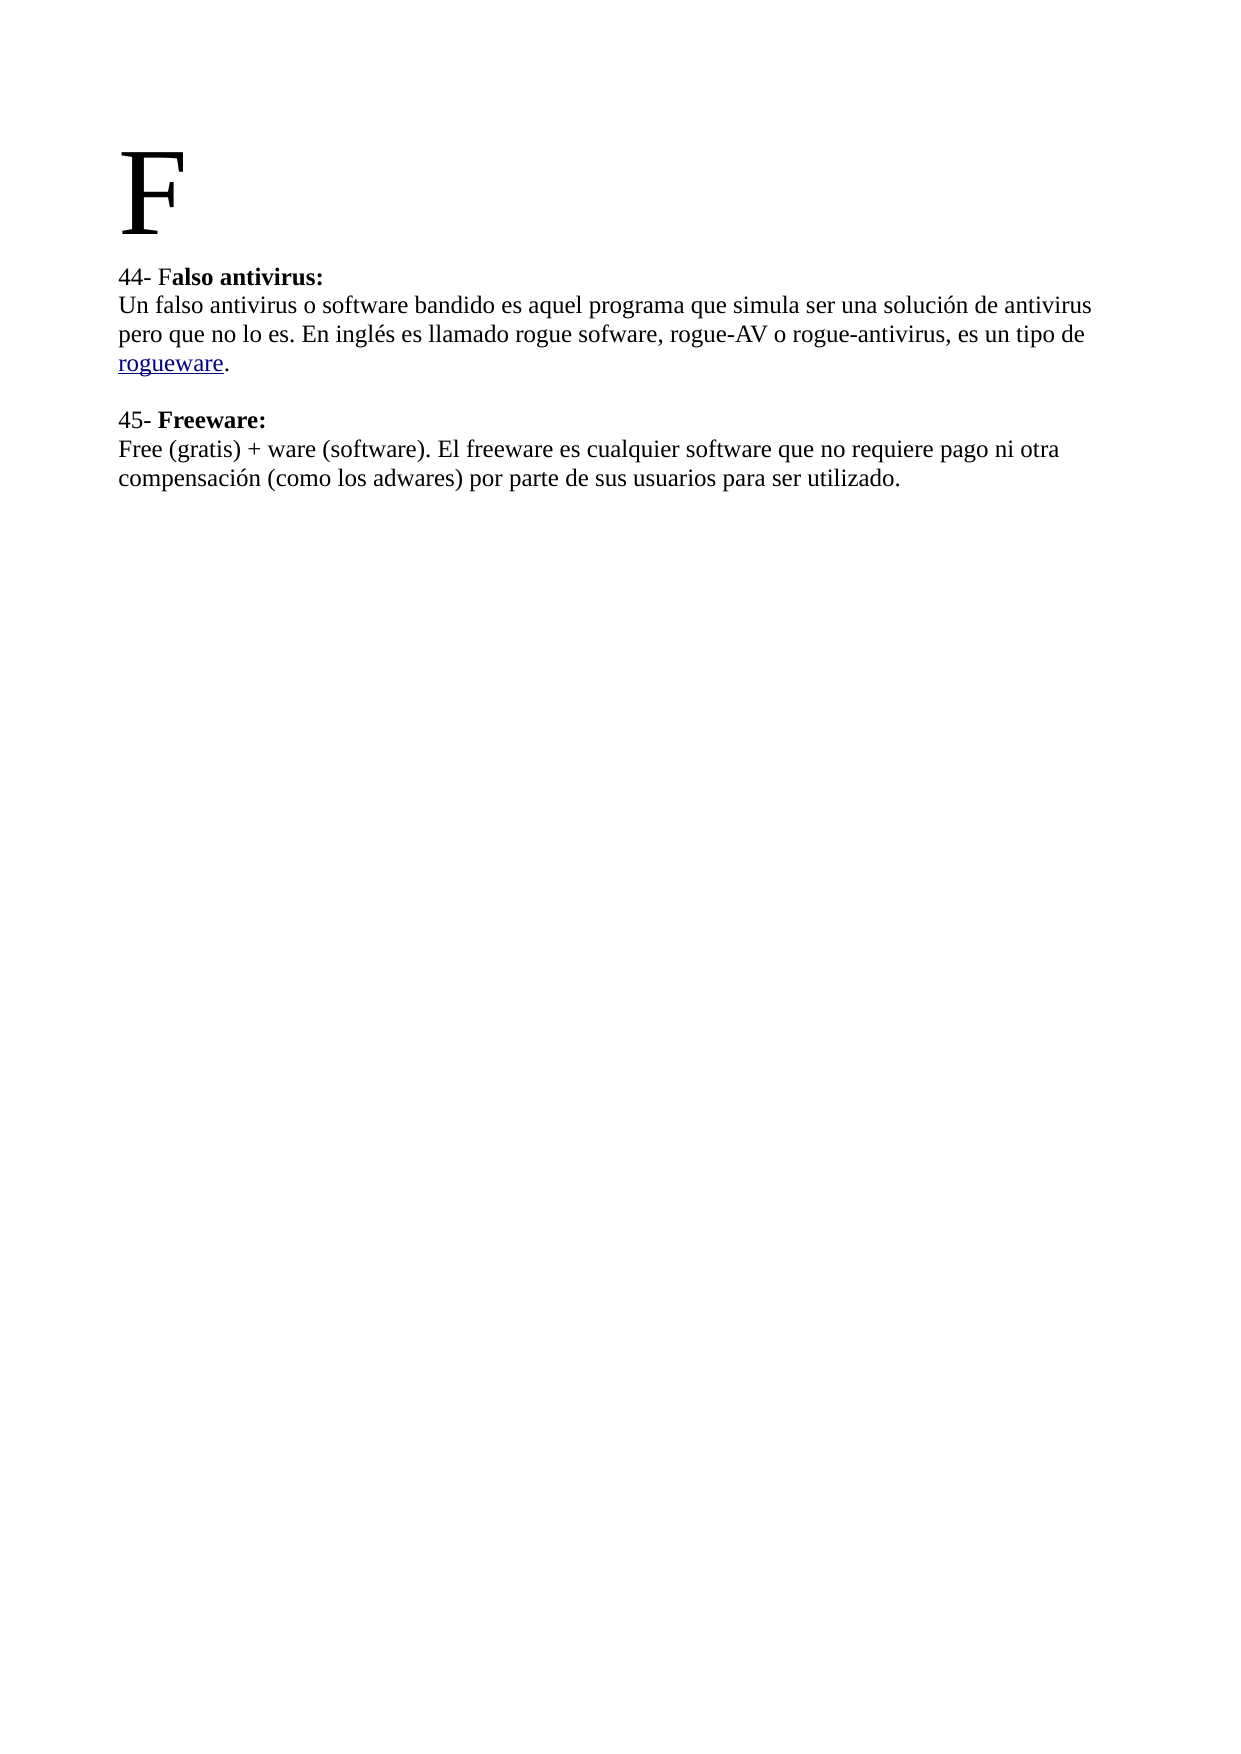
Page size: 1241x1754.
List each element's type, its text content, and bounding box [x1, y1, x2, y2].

text 45- Freeware: [118, 406, 1122, 434]
text F [118, 118, 1122, 262]
text Free (gratis) + ware (software). El freeware es cualquier software que no requiere pago ni otra compensación (como los adwares) por parte de sus usuarios para ser utilizado. [118, 434, 1122, 492]
text Un falso antivirus o software bandido es aquel programa que simula ser una solución de antivirus pero que no lo es. En inglés es llamado rogue sofware, rogue-AV o rogue-antivirus, es un tipo de rogueware. [118, 291, 1122, 377]
text 44- Falso antivirus: [118, 262, 1122, 291]
